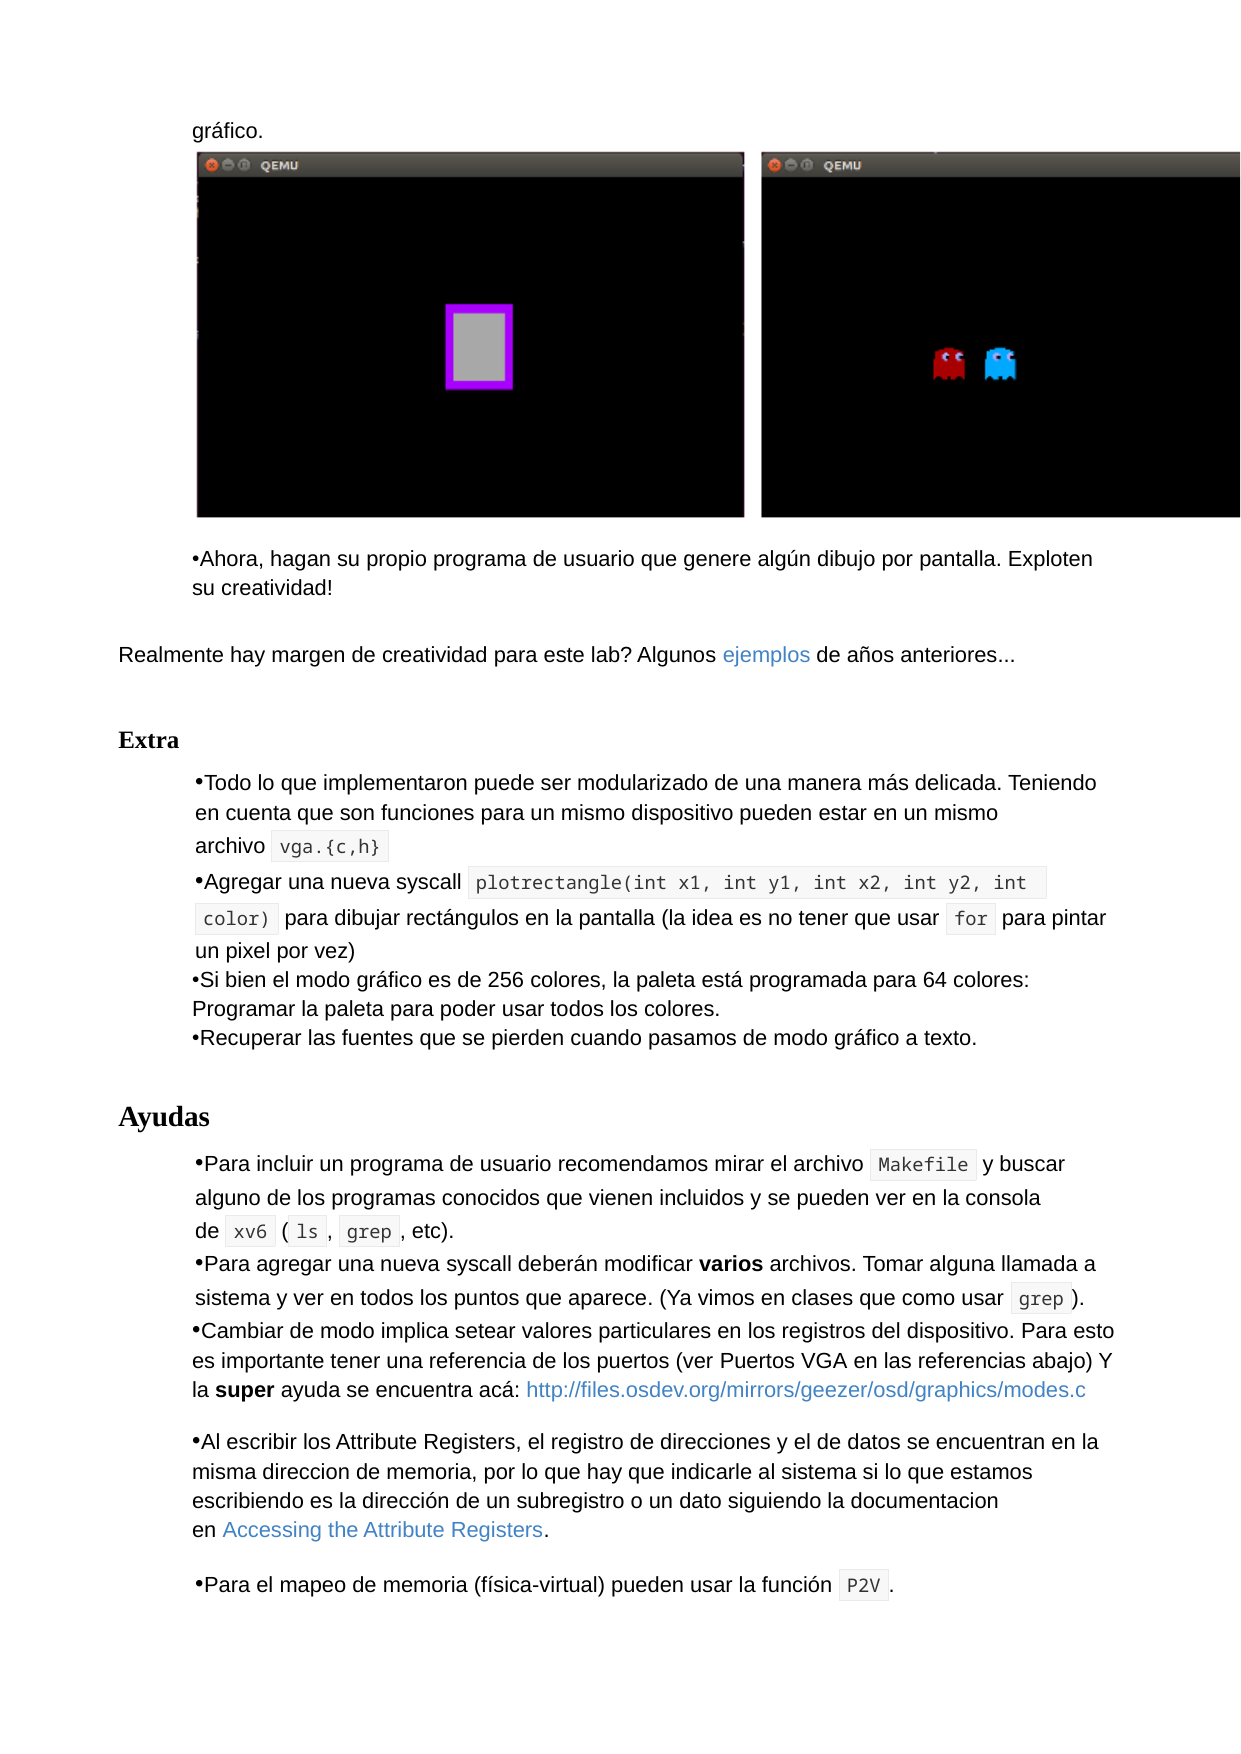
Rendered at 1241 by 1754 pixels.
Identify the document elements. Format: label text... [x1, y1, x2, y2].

list Para el mapeo de memoria (física-virtual) pueden usar la función P2V. [889, 1569, 1119, 1601]
list Ahora, hagan su propio programa de usuario que genere algún dibujo por pantalla. Exploten su creatividad! [118, 546, 1122, 600]
list Si bien el modo gráfico es de 256 colores, la paleta está programada para 64 colores: Programar la paleta para poder usar todos los colores. [118, 967, 1122, 1021]
list Para el mapeo de memoria (física-virtual) pueden usar la función P2V. [840, 1570, 888, 1600]
list Agregar una nueva syscall plotrectangle(int x1, int y1, int x2, int y2, int color) para dibujar rectángulos en la pantalla (la idea es no tener que usar for para pintar un pixel por vez) [121, 866, 1119, 963]
subtitle Ayudas [118, 1099, 1122, 1133]
list gráfico. [118, 118, 1122, 527]
list Para el mapeo de memoria (física-virtual) pueden usar la función P2V. [121, 1569, 839, 1601]
list Para agregar una nueva syscall deberán modificar varios archivos. Tomar alguna llamada a sistema y ver en todos los puntos que aparece. (Ya vimos en clases que como usar grep). [121, 1251, 1119, 1313]
text Realmente hay margen de creatividad para este lab? Algunos ejemplos de años anteriores... [118, 642, 1122, 667]
list Cambiar de modo implica setear valores particulares en los registros del dispositivo. Para esto es importante tener una referencia de los puertos (ver Puertos VGA en las referencias abajo) Y la super ayuda se encuentra acá: http://files.osdev.org/mirrors/geezer/osd/graphics/modes.c [118, 1318, 1122, 1402]
list Para incluir un programa de usuario recomendamos mirar el archivo Makefile y buscar alguno de los programas conocidos que vienen incluidos y se pueden ver en la consola de xv6 (ls, grep, etc). [121, 1149, 1119, 1246]
subtitle Extra [118, 725, 1122, 754]
list Recuperar las fuentes que se pierden cuando pasamos de modo gráfico a texto. [118, 1025, 1122, 1050]
picture [191, 147, 1241, 527]
list Al escribir los Attribute Registers, el registro de direcciones y el de datos se encuentran en la misma direccion de memoria, por lo que hay que indicarle al sistema si lo que estamos escribiendo es la dirección de un subregistro o un dato siguiendo la documentacion en Accessing the Attribute Registers. [118, 1429, 1122, 1542]
list Todo lo que implementaron puede ser modularizado de una manera más delicada. Teniendo en cuenta que son funciones para un mismo dispositivo pueden estar en un mismo archivo vga.{c,h} [121, 769, 1119, 862]
